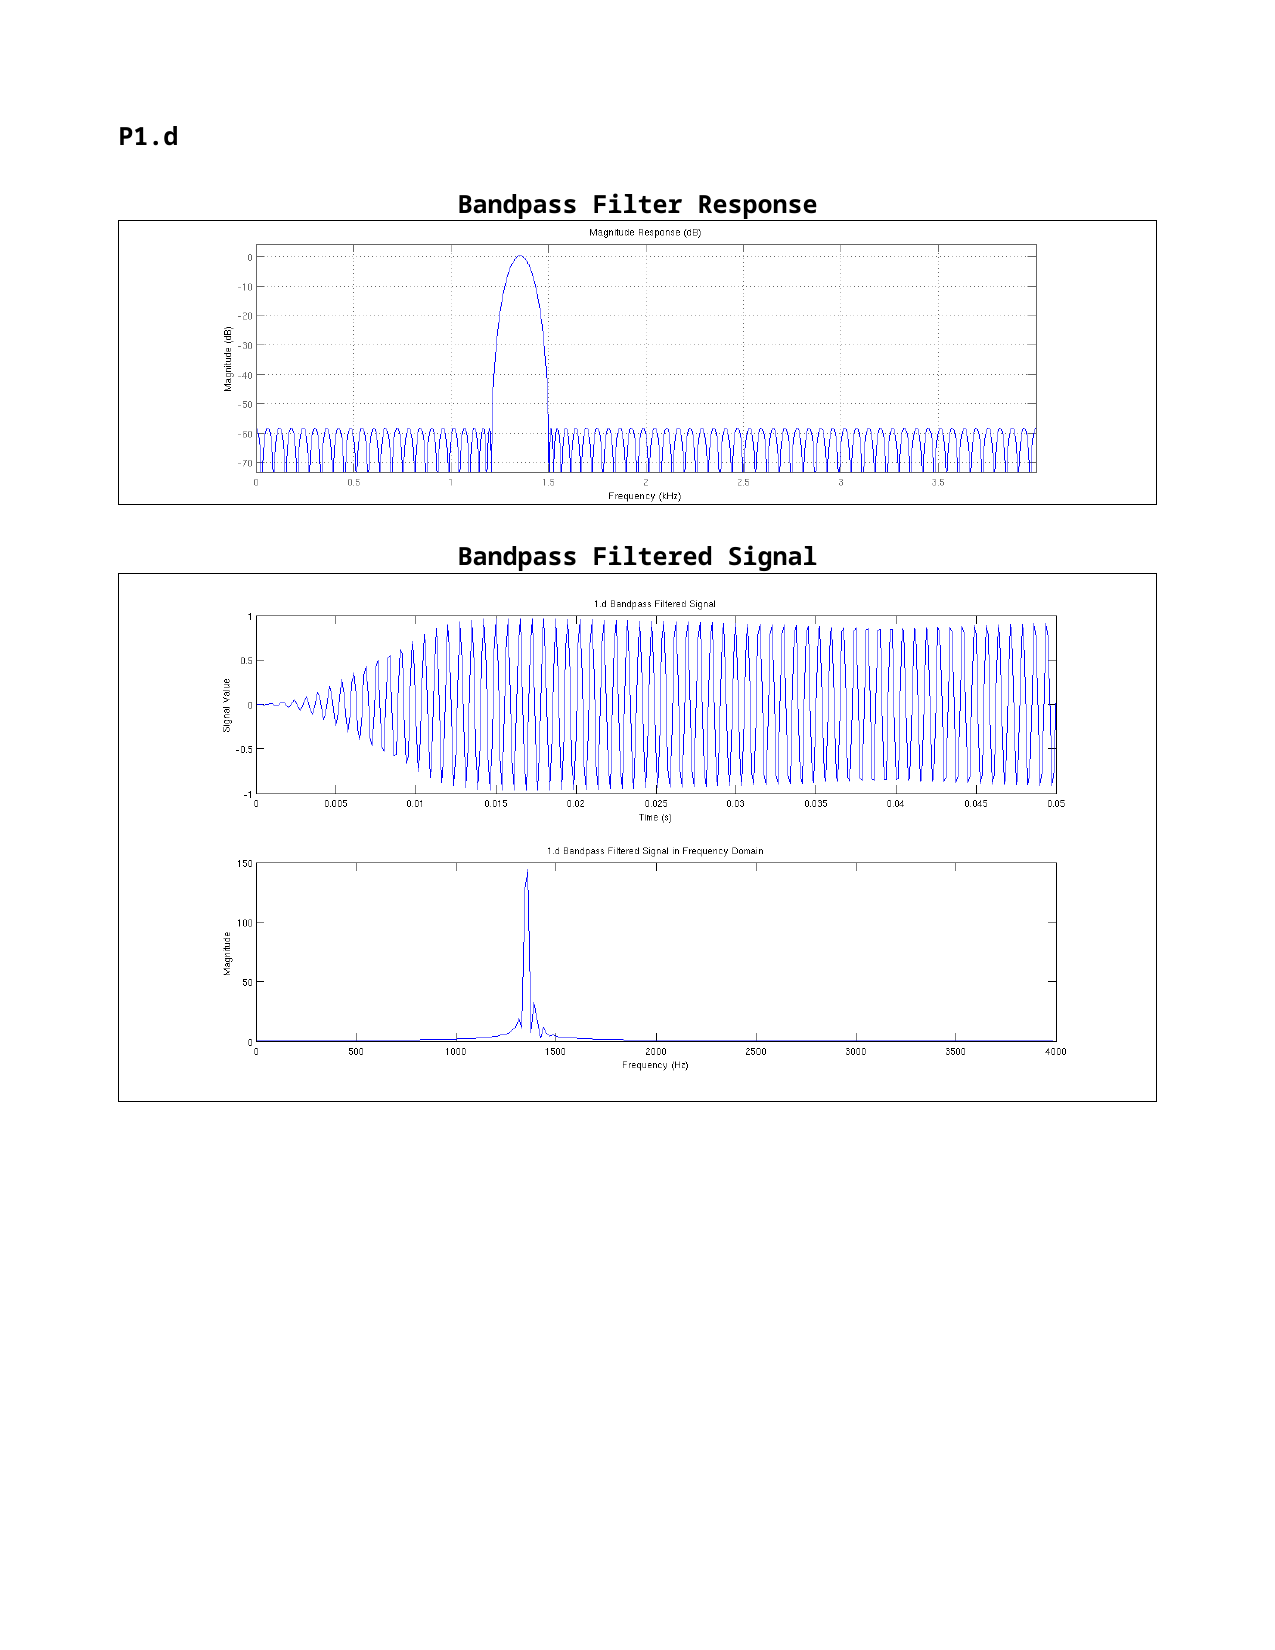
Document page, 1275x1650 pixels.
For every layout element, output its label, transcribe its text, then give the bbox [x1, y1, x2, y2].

picture [121, 576, 1154, 1098]
text Bandpass Filtered Signal [118, 539, 1157, 573]
text P1.d [118, 118, 1157, 152]
picture [121, 223, 1154, 502]
text Bandpass Filter Response [118, 186, 1157, 220]
